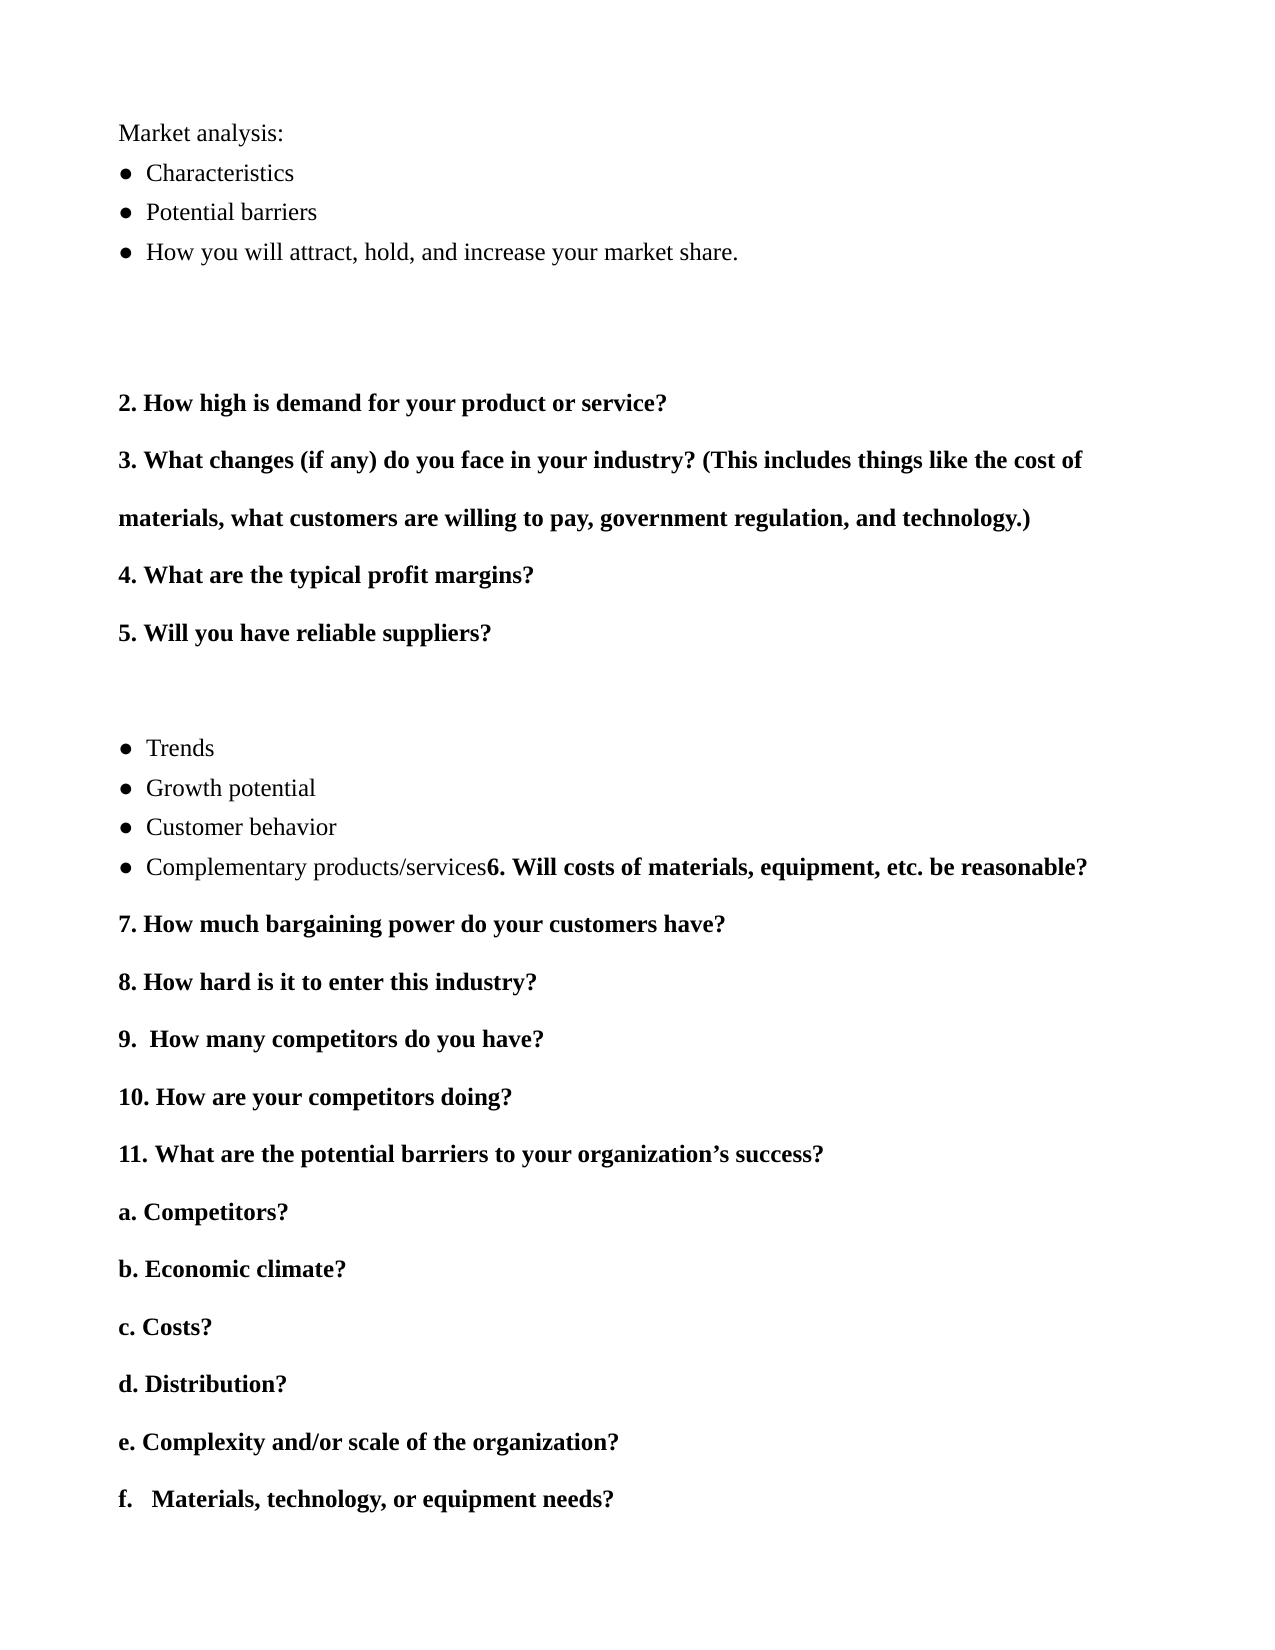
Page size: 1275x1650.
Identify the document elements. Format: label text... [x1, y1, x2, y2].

text ● Customer behavior [118, 812, 1157, 841]
text ● Potential barriers [118, 197, 1157, 226]
text ● How you will attract, hold, and increase your market share. [118, 237, 1157, 266]
text 9. How many competitors do you have? [118, 1024, 1157, 1053]
text 11. What are the potential barriers to your organization’s success? [118, 1139, 1157, 1168]
text c. Costs? [118, 1312, 1157, 1341]
text ● Growth potential [118, 773, 1157, 801]
text a. Competitors? [118, 1197, 1157, 1226]
text f. Materials, technology, or equipment needs? [118, 1484, 1157, 1513]
text d. Distribution? [118, 1369, 1157, 1398]
text 7. How much bargaining power do your customers have? [118, 909, 1157, 938]
text e. Complexity and/or scale of the organization? [118, 1427, 1157, 1456]
text b. Economic climate? [118, 1254, 1157, 1283]
text 5. Will you have reliable suppliers? [118, 618, 1157, 647]
text 2. How high is demand for your product or service? [118, 388, 1157, 417]
text ● Complementary products/services6. Will costs of materials, equipment, etc. be reasonable? [118, 852, 1157, 881]
text ● Trends [118, 733, 1157, 762]
text 3. What changes (if any) do you face in your industry? (This includes things like the cost of materials, what customers are willing to pay, government regulation, and technology.) [118, 446, 1157, 532]
text 4. What are the typical profit margins? [118, 561, 1157, 589]
text Market analysis: [118, 118, 1157, 147]
text 10. How are your competitors doing? [118, 1082, 1157, 1111]
text 8. How hard is it to enter this industry? [118, 967, 1157, 996]
text ● Characteristics [118, 158, 1157, 186]
